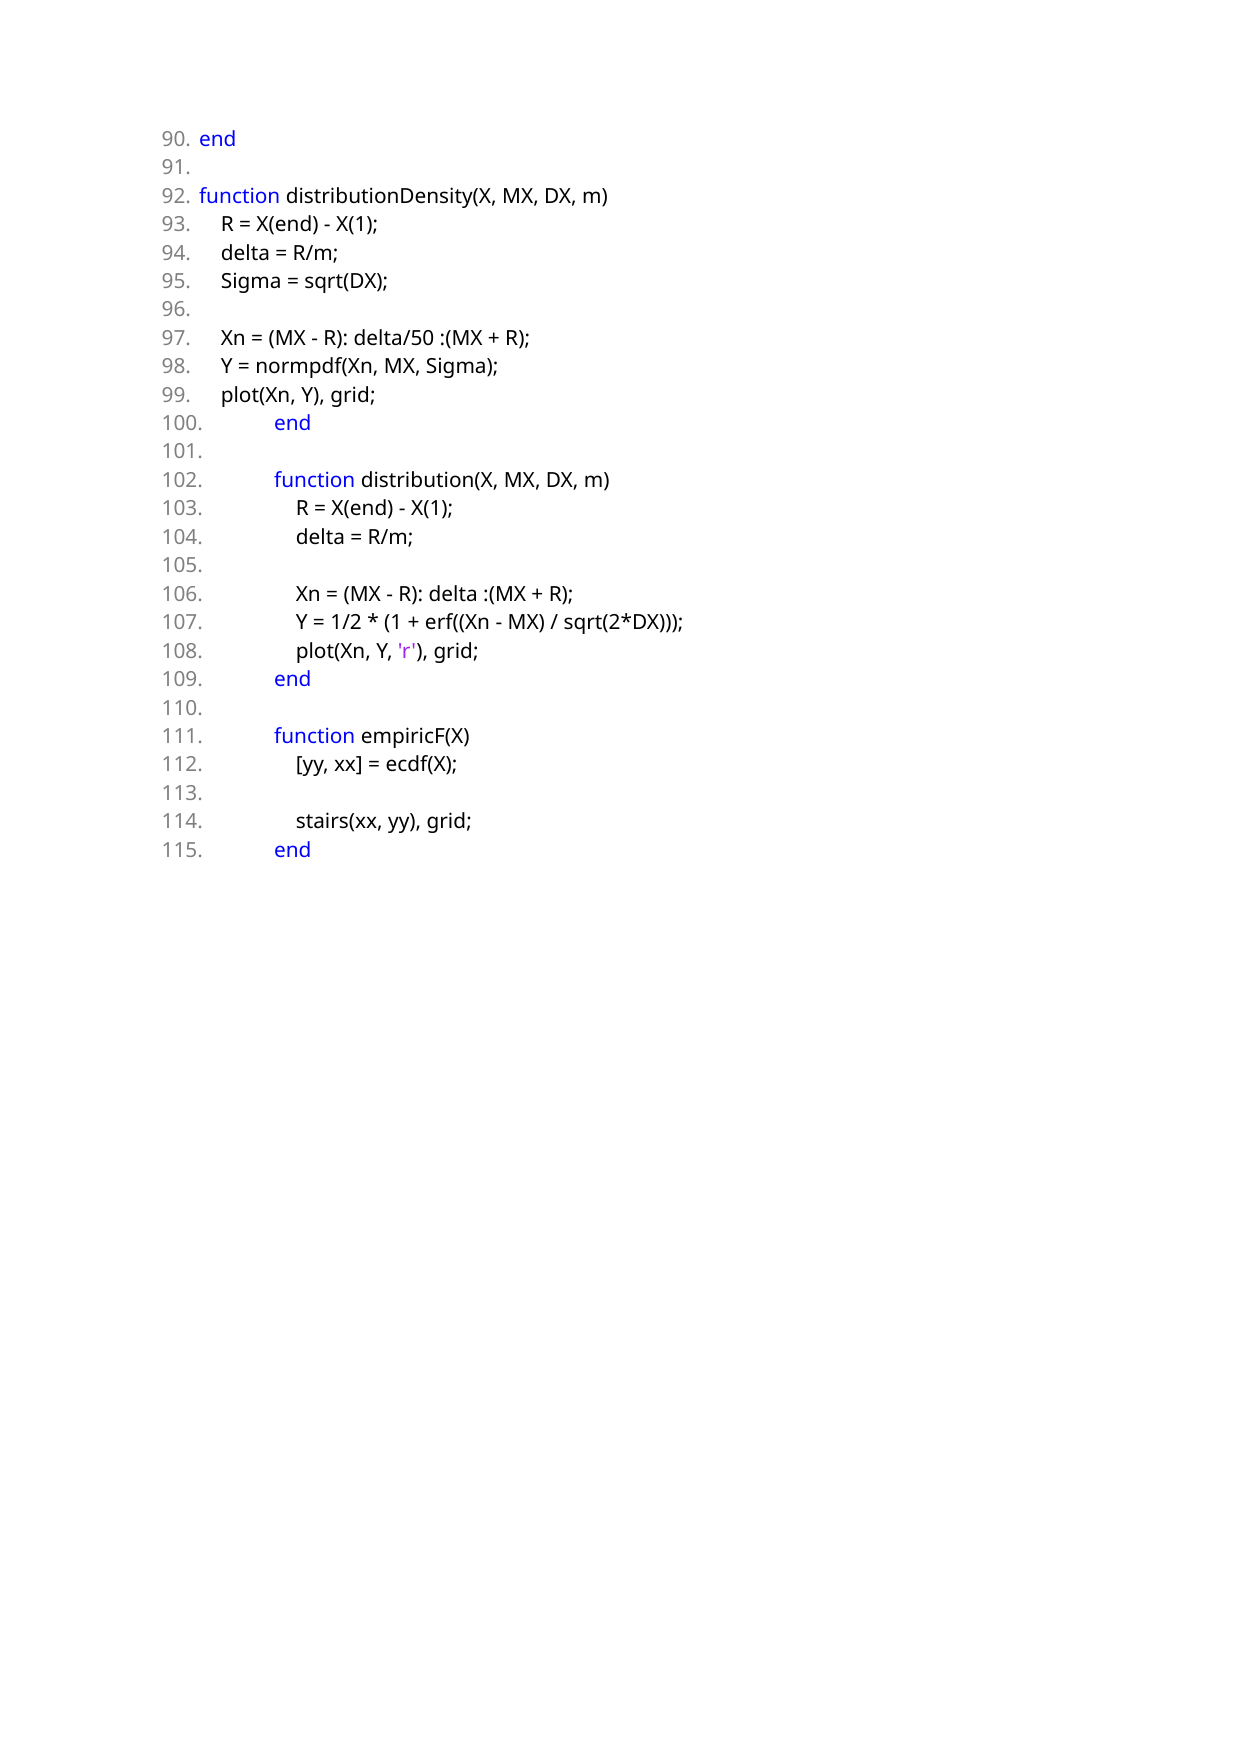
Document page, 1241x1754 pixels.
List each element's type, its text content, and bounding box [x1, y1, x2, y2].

table_header Листинг 1. Текст программы lab1.m function lab1() clear all; X = [14.90, 14.40, 13.56, 15.55, 13.97, 16.33, 14.37, 13.46, 15.51, 14.69, 13.41, 14.24, 15.65, 14.54, 13.55, 13.15, 14.32, 15.04, 13.27, 14.60, 13.83, 13.93, 14.11, 14.15, 15.48, 15.96, 14.46, 13.87, 13.67, 15.30, 13.95, 16.08, 18.25, 14.93, 15.37, 14.38, 15.56, 13.92, 14.23, 12.80, 13.16, 13.89, 14.24, 13.90, 12.82, 13.20, 13.89, 13.50, 13.44, 16.13, 14.68, 15.27, 13.35, 13.62, 16.16, 16.46, 13.83, 14.13, 15.68, 15.22, 12.59, 12.94, 13.09, 16.54, 14.61, 14.63, 14.17, 13.34, 16.74, 16.30, 13.74, 15.02, 14.96, 15.87, 16.03, 12.87, 14.32, 14.48, 14.57, 14.43, 12.61, 14.52, 15.29, 12.07, 14.58, 11.74, 14.97, 14.31, 12.94, 12.82, 14.13, 14.48, 12.25, 14.39, 15.08, 12.87, 14.25, 15.12, 15.35, 12.27, 14.43, 13.85, 13.16, 16.77, 14.47, 14.89, 14.95, 14.55, 12.80, 15.26, 13.32, 14.92, 13.44, 13.48, 12.81, 15.01, 13.19, 14.68, 14.44, 14.89]; X = sort(X); Mmax = max(X); Mmin = min(X); fprintf('Mmin = %s\n', num2str(Mmin)); fprintf('Mmax = %s\n', num2str(Mmax)); R = Mmax - Mmin; fprintf('R = %s\n', num2str(R)); MU = getMU(X); fprintf('MU = %s\n', num2str(MU)); Ssqr = getSsqr(X); fprintf('S^2 = %s\n', num2str(Ssqr)); m = getNumberOfIntervals(X); fprintf('m = %s\n', num2str(m)) createGroup(X); hold on; distributionDensity(X, MU, Ssqr, m); figure; empiricF(X); hold on; distribution(X, MU, Ssqr, m); end function mu = getMU(X) n = length(X); mu = sum(X)/n; end function Ssqr = getSsqr(X) n = length(X); MX = getMU(X); Ssqr = sum((X - MX).^2) / (n-1); end function m = getNumberOfIntervals(X) m = floor(log2(length(X)) + 2); end function createGroup(X) n = length(X); m = getNumberOfIntervals(X); intervals = zeros(1, m+1); numCount = zeros(1, m+1); Delta = (max(X) - min(X)) / m; fprintf('Delta = %s\n', num2str(Delta)); for i = 0: m intervals(i+1) = X(1) + Delta * i; end j = 1; count = 0; for i = 1:n if (X(i) >= intervals(j+1)) j = j + 1; end numCount(j) = numCount(j) + 1; count = count + 1; end for i = 1:m-1 fprintf('[%5.2f; %5.2f) ', intervals (i), intervals(i+1)); end fprintf('[%5.2f, %5.2f]\n', intervals(m), intervals(m+1)); for i = 1:m fprintf('%8d ', numCount(i)); end fprintf('\n\n'); graphBuf = numCount(1:m+1); for i = 1:m+1 graphBuf(i) = numCount(i) / (n*Delta); end stairs(intervals, graphBuf),grid; end function distributionDensity(X, MX, DX, m) R = X(end) - X(1); delta = R/m; Sigma = sqrt(DX); Xn = (MX - R): delta/50 :(MX + R); Y = normpdf(Xn, MX, Sigma); plot(Xn, Y), grid; end function distribution(X, MX, DX, m) R = X(end) - X(1); delta = R/m; Xn = (MX - R): delta :(MX + R); Y = 1/2 * (1 + erf((Xn - MX) / sqrt(2*DX))); plot(Xn, Y, 'r'), grid; end function empiricF(X) [yy, xx] = ecdf(X); stairs(xx, yy), grid; end [118, 118, 1122, 898]
